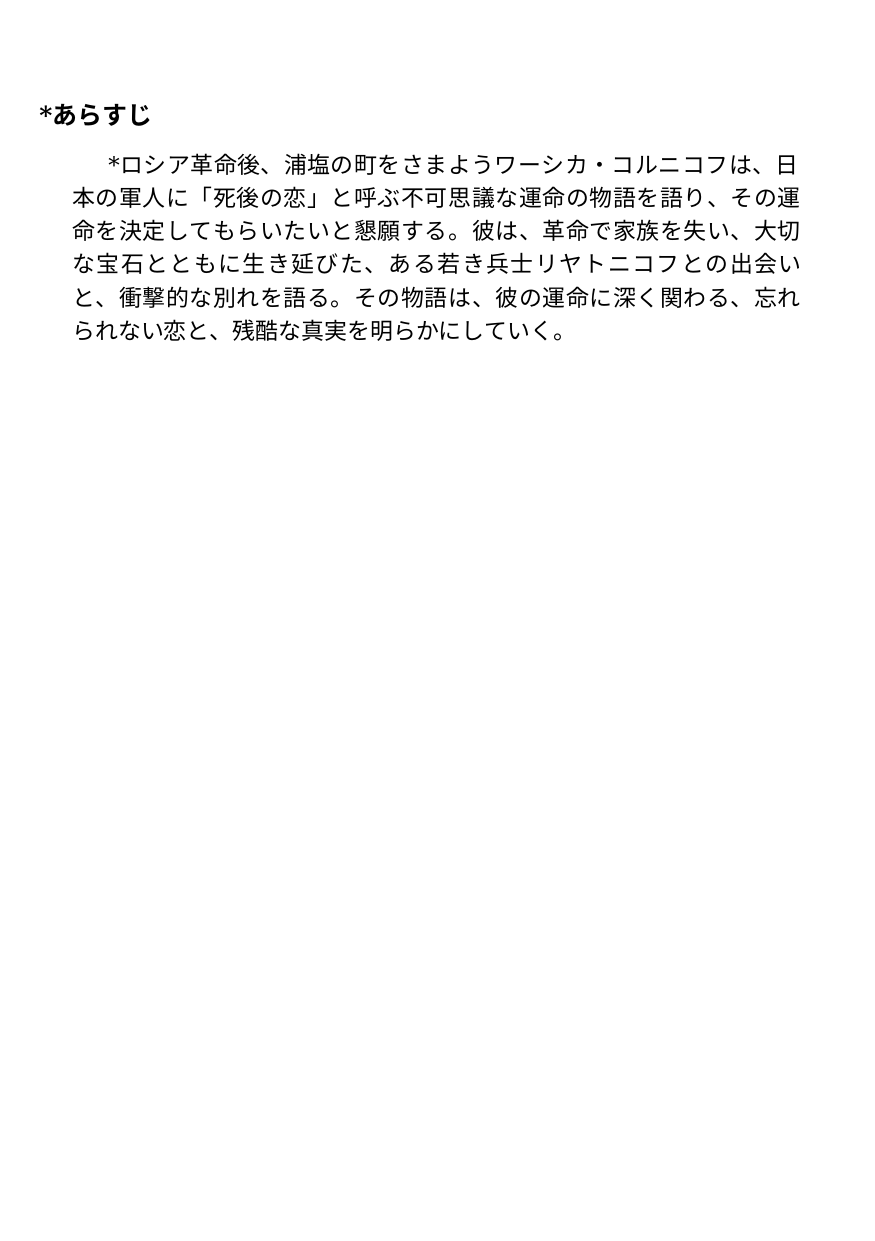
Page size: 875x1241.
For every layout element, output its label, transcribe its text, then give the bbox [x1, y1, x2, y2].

subtitle *あらすじ [36, 92, 838, 134]
text *ロシア革命後、浦塩の町をさまようワーシカ・コルニコフは、日本の軍人に「死後の恋」と呼ぶ不可思議な運命の物語を語り、その運命を決定してもらいたいと懇願する。彼は、革命で家族を失い、大切な宝石とともに生き延びた、ある若き兵士リヤトニコフとの出会いと、衝撃的な別れを語る。その物語は、彼の運命に深く関わる、忘れられない恋と、残酷な真実を明らかにしていく。 [72, 146, 802, 346]
